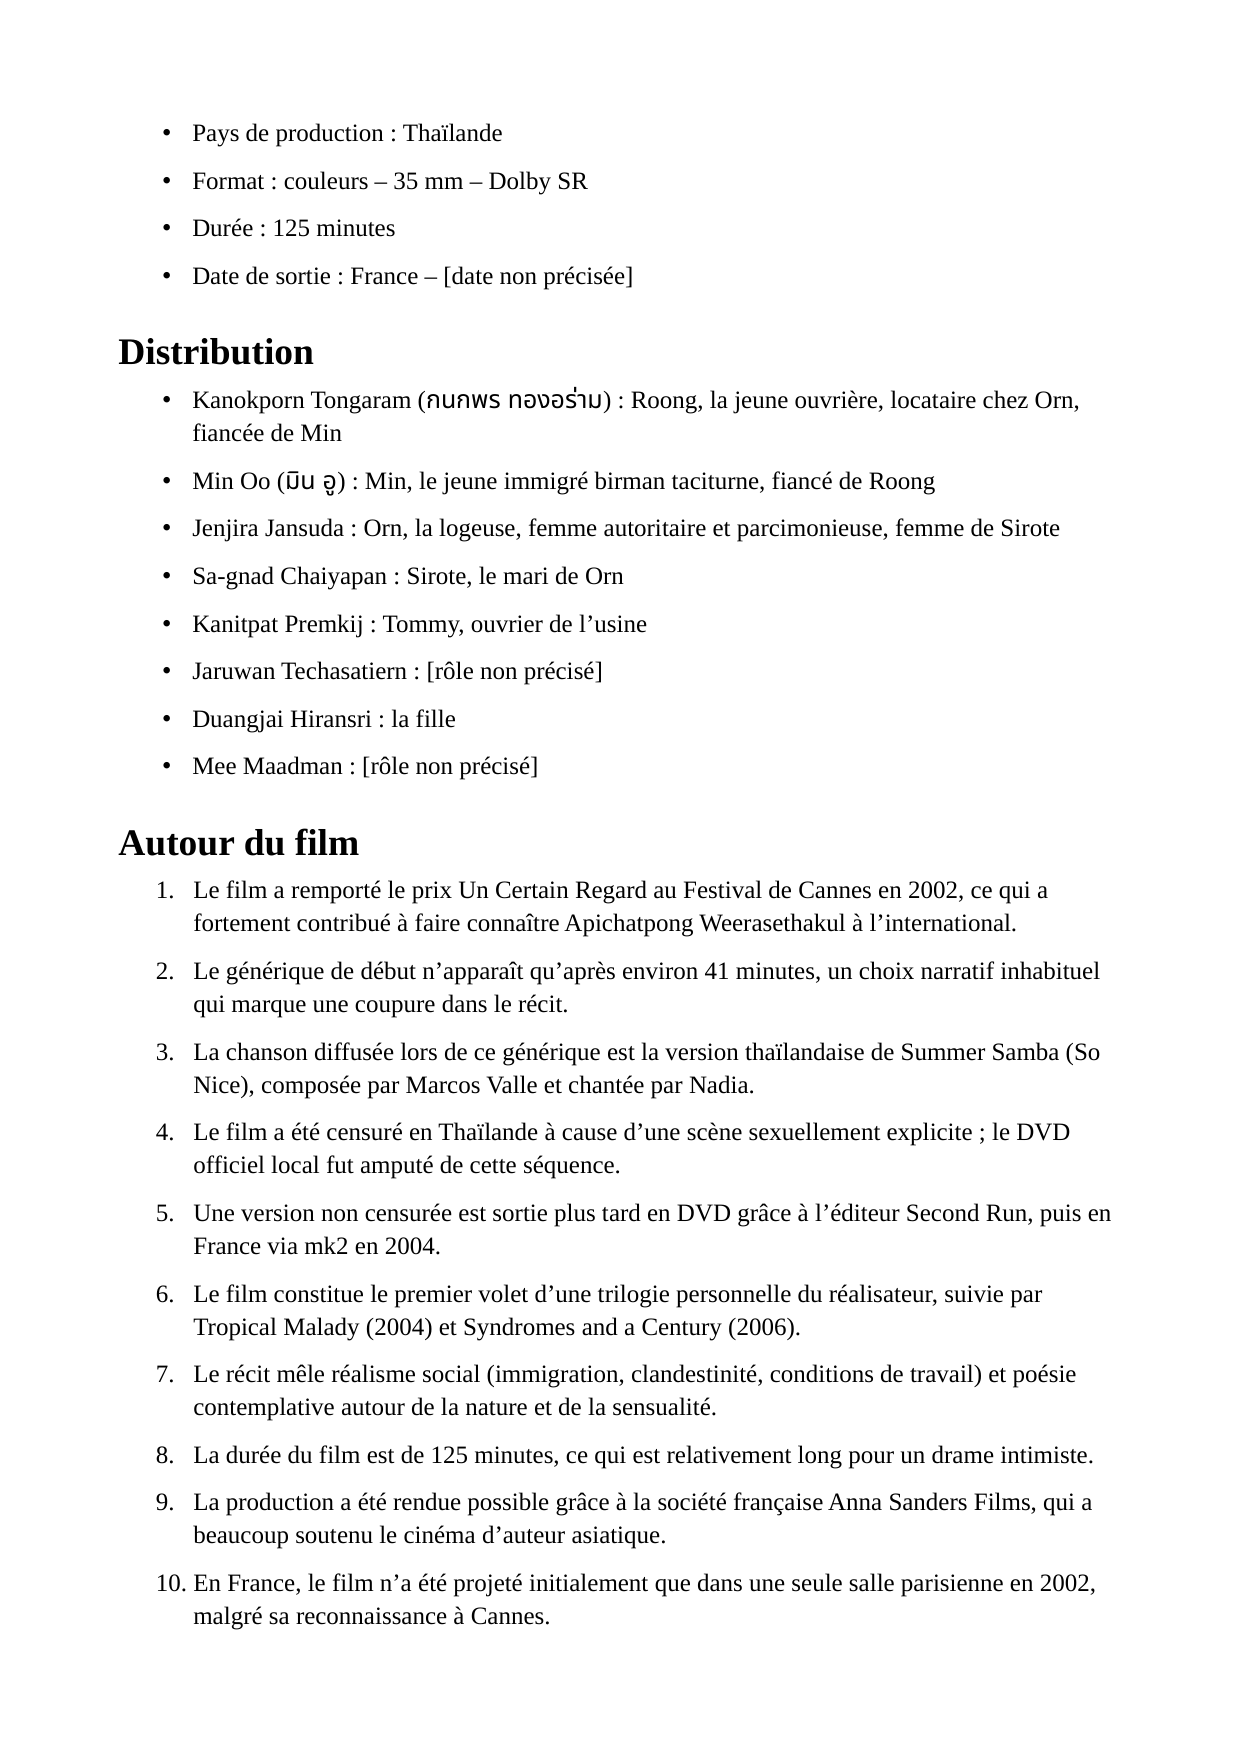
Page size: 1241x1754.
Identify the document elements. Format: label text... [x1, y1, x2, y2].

list Le film a été censuré en Thaïlande à cause d’une scène sexuellement explicite ; le DVD officiel local fut amputé de cette séquence. [156, 1117, 1122, 1179]
list Le récit mêle réalisme social (immigration, clandestinité, conditions de travail) et poésie contemplative autour de la nature et de la sensualité. [156, 1359, 1122, 1421]
list Kanitpat Premkij : Tommy, ouvrier de l’usine [162, 609, 1122, 637]
list Durée : 125 minutes [162, 213, 1122, 242]
list Kanokporn Tongaram (กนกพร ทองอร่าม) : Roong, la jeune ouvrière, locataire chez Orn, fiancée de Min [162, 385, 1122, 447]
list Format : couleurs – 35 mm – Dolby SR [162, 166, 1122, 194]
list Une version non censurée est sortie plus tard en DVD grâce à l’éditeur Second Run, puis en France via mk2 en 2004. [156, 1198, 1122, 1260]
list Le film constitue le premier volet d’une trilogie personnelle du réalisateur, suivie par Tropical Malady (2004) et Syndromes and a Century (2006). [156, 1279, 1122, 1340]
list Date de sortie : France – [date non précisée] [162, 261, 1122, 290]
list La durée du film est de 125 minutes, ce qui est relativement long pour un drame intimiste. [156, 1440, 1122, 1469]
list Jenjira Jansuda : Orn, la logeuse, femme autoritaire et parcimonieuse, femme de Sirote [162, 513, 1122, 542]
subtitle Distribution [118, 329, 1122, 372]
list Duangjai Hiransri : la fille [162, 704, 1122, 733]
list Sa-gnad Chaiyapan : Sirote, le mari de Orn [162, 561, 1122, 590]
list La production a été rendue possible grâce à la société française Anna Sanders Films, qui a beaucoup soutenu le cinéma d’auteur asiatique. [156, 1487, 1122, 1549]
list Pays de production : Thaïlande [162, 118, 1122, 147]
list Min Oo (มิน อู) : Min, le jeune immigré birman taciturne, fiancé de Roong [162, 466, 1122, 494]
subtitle Autour du film [118, 820, 1122, 863]
list En France, le film n’a été projeté initialement que dans une seule salle parisienne en 2002, malgré sa reconnaissance à Cannes. [156, 1568, 1122, 1630]
list Le film a remporté le prix Un Certain Regard au Festival de Cannes en 2002, ce qui a fortement contribué à faire connaître Apichatpong Weerasethakul à l’international. [156, 876, 1122, 937]
list Jaruwan Techasatiern : [rôle non précisé] [162, 656, 1122, 685]
list La chanson diffusée lors de ce générique est la version thaïlandaise de Summer Samba (So Nice), composée par Marcos Valle et chantée par Nadia. [156, 1037, 1122, 1098]
list Le générique de début n’apparaît qu’après environ 41 minutes, un choix narratif inhabituel qui marque une coupure dans le récit. [156, 956, 1122, 1018]
list Mee Maadman : [rôle non précisé] [162, 751, 1122, 780]
